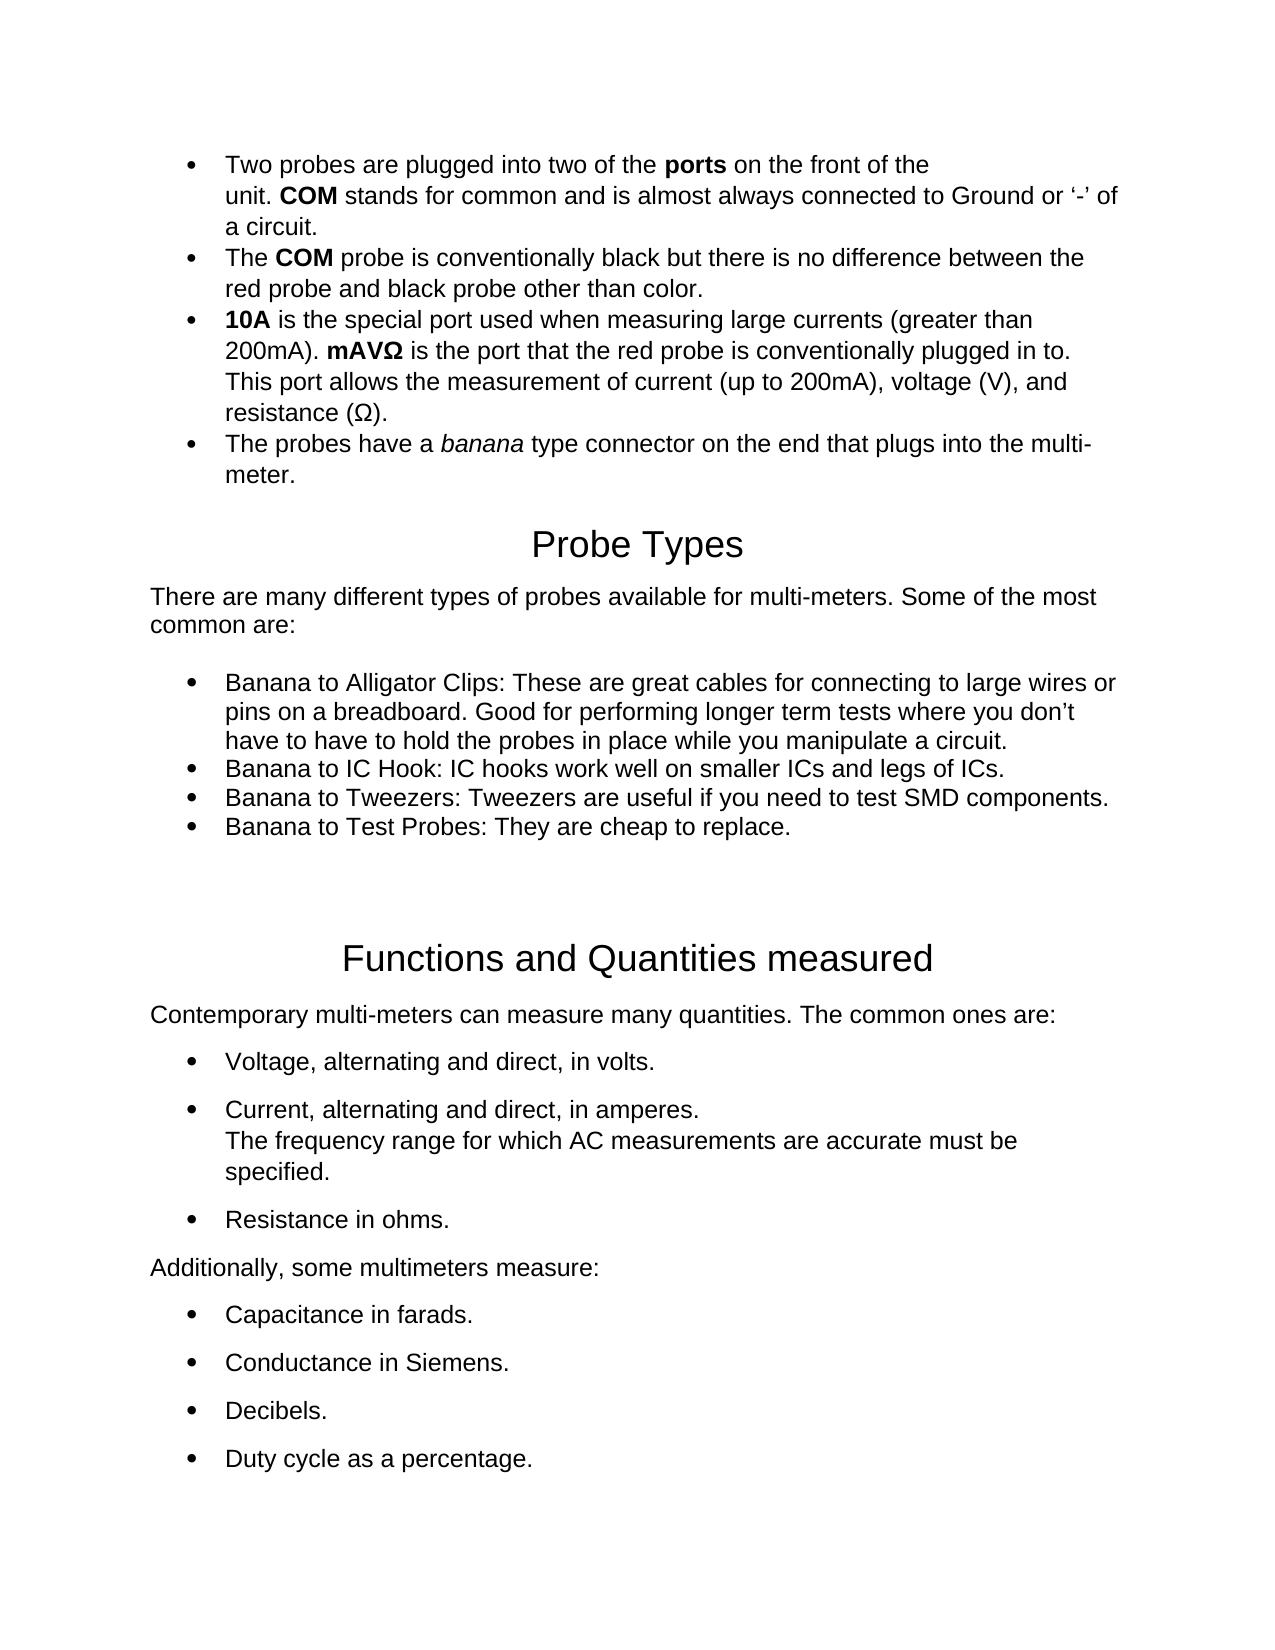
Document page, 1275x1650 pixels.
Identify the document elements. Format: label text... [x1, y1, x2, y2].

subtitle Probe Types [150, 523, 1125, 566]
list Resistance in ohms. [187, 1205, 1125, 1234]
list The COM probe is conventionally black but there is no difference between the red probe and black probe other than color. [187, 243, 1125, 303]
list Conductance in Siemens. [187, 1348, 1125, 1377]
list Current, alternating and direct, in amperes. The frequency range for which AC measurements are accurate must be specified. [187, 1095, 1125, 1186]
list Two probes are plugged into two of the ports on the front of the unit. COM stands for common and is almost always connected to Ground or ‘-’ of a circuit. [187, 150, 1125, 241]
text Contemporary multi-meters can measure many quantities. The common ones are: [150, 999, 1125, 1028]
list 10A is the special port used when measuring large currents (greater than 200mA). mAVΩ is the port that the red probe is conventionally plugged in to. This port allows the measurement of current (up to 200mA), voltage (V), and resistance (Ω). [187, 305, 1125, 427]
text Additionally, some multimeters measure: [150, 1253, 1125, 1282]
list The probes have a banana type connector on the end that plugs into the multi-meter. [187, 429, 1125, 489]
list Banana to Test Probes: They are cheap to replace. [187, 812, 1125, 841]
list Capacitance in farads. [187, 1301, 1125, 1329]
list Duty cycle as a percentage. [187, 1444, 1125, 1473]
list Decibels. [187, 1396, 1125, 1425]
text There are many different types of probes available for multi-meters. Some of the most common are: [150, 581, 1125, 639]
list Banana to IC Hook: IC hooks work well on smaller ICs and legs of ICs. [187, 754, 1125, 783]
list Banana to Alligator Clips: These are great cables for connecting to large wires or pins on a breadboard. Good for performing longer term tests where you don’t have to have to hold the probes in place while you manipulate a circuit. [187, 668, 1125, 754]
text Functions and Quantities measured [150, 936, 1125, 979]
list Voltage, alternating and direct, in volts. [187, 1047, 1125, 1076]
list Banana to Tweezers: Tweezers are useful if you need to test SMD components. [187, 783, 1125, 812]
